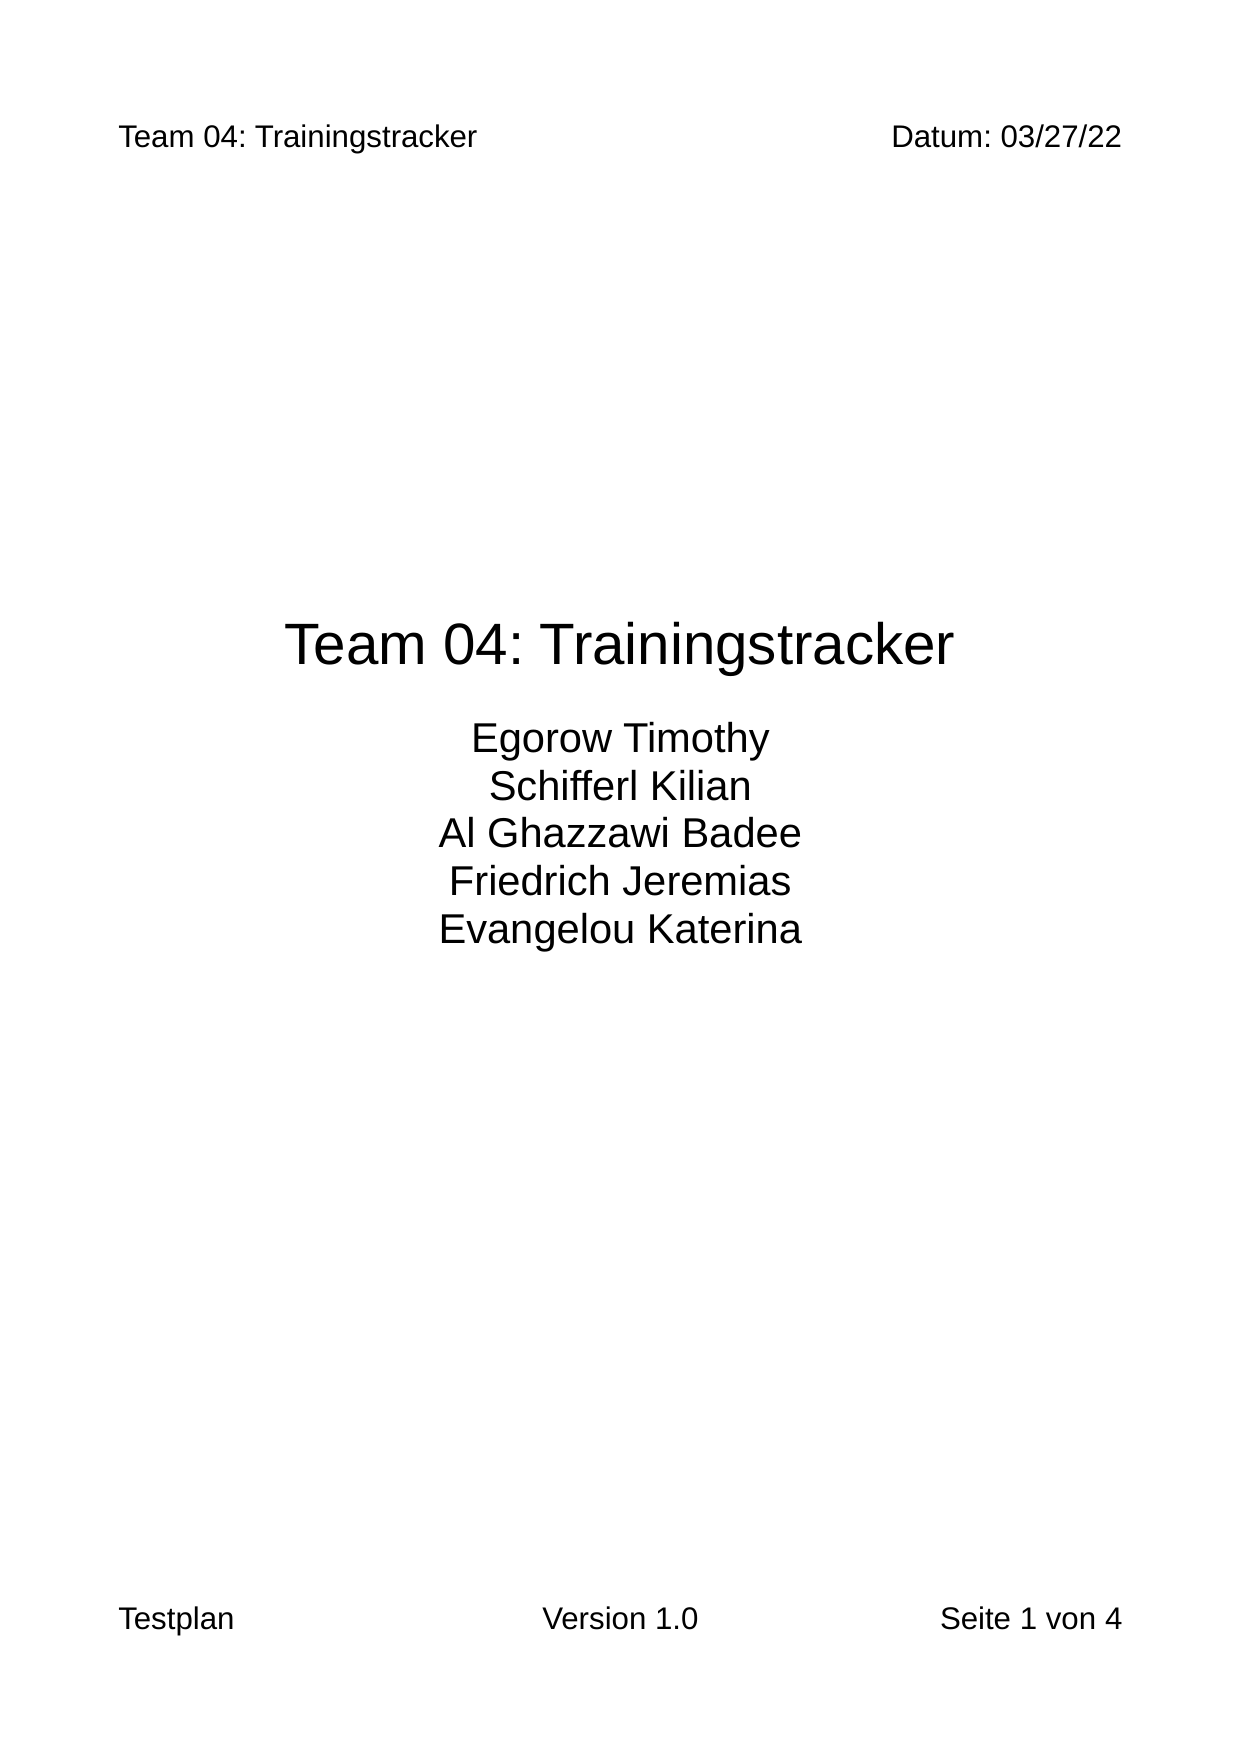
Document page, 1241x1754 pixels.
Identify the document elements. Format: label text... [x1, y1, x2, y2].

text Schifferl Kilian [118, 761, 1122, 809]
text Team 04: Trainingstracker [118, 610, 1122, 677]
text Egorow Timothy [118, 713, 1122, 761]
text Friedrich Jeremias [118, 857, 1122, 905]
text Evangelou Katerina [118, 905, 1122, 953]
text Al Ghazzawi Badee [118, 809, 1122, 857]
